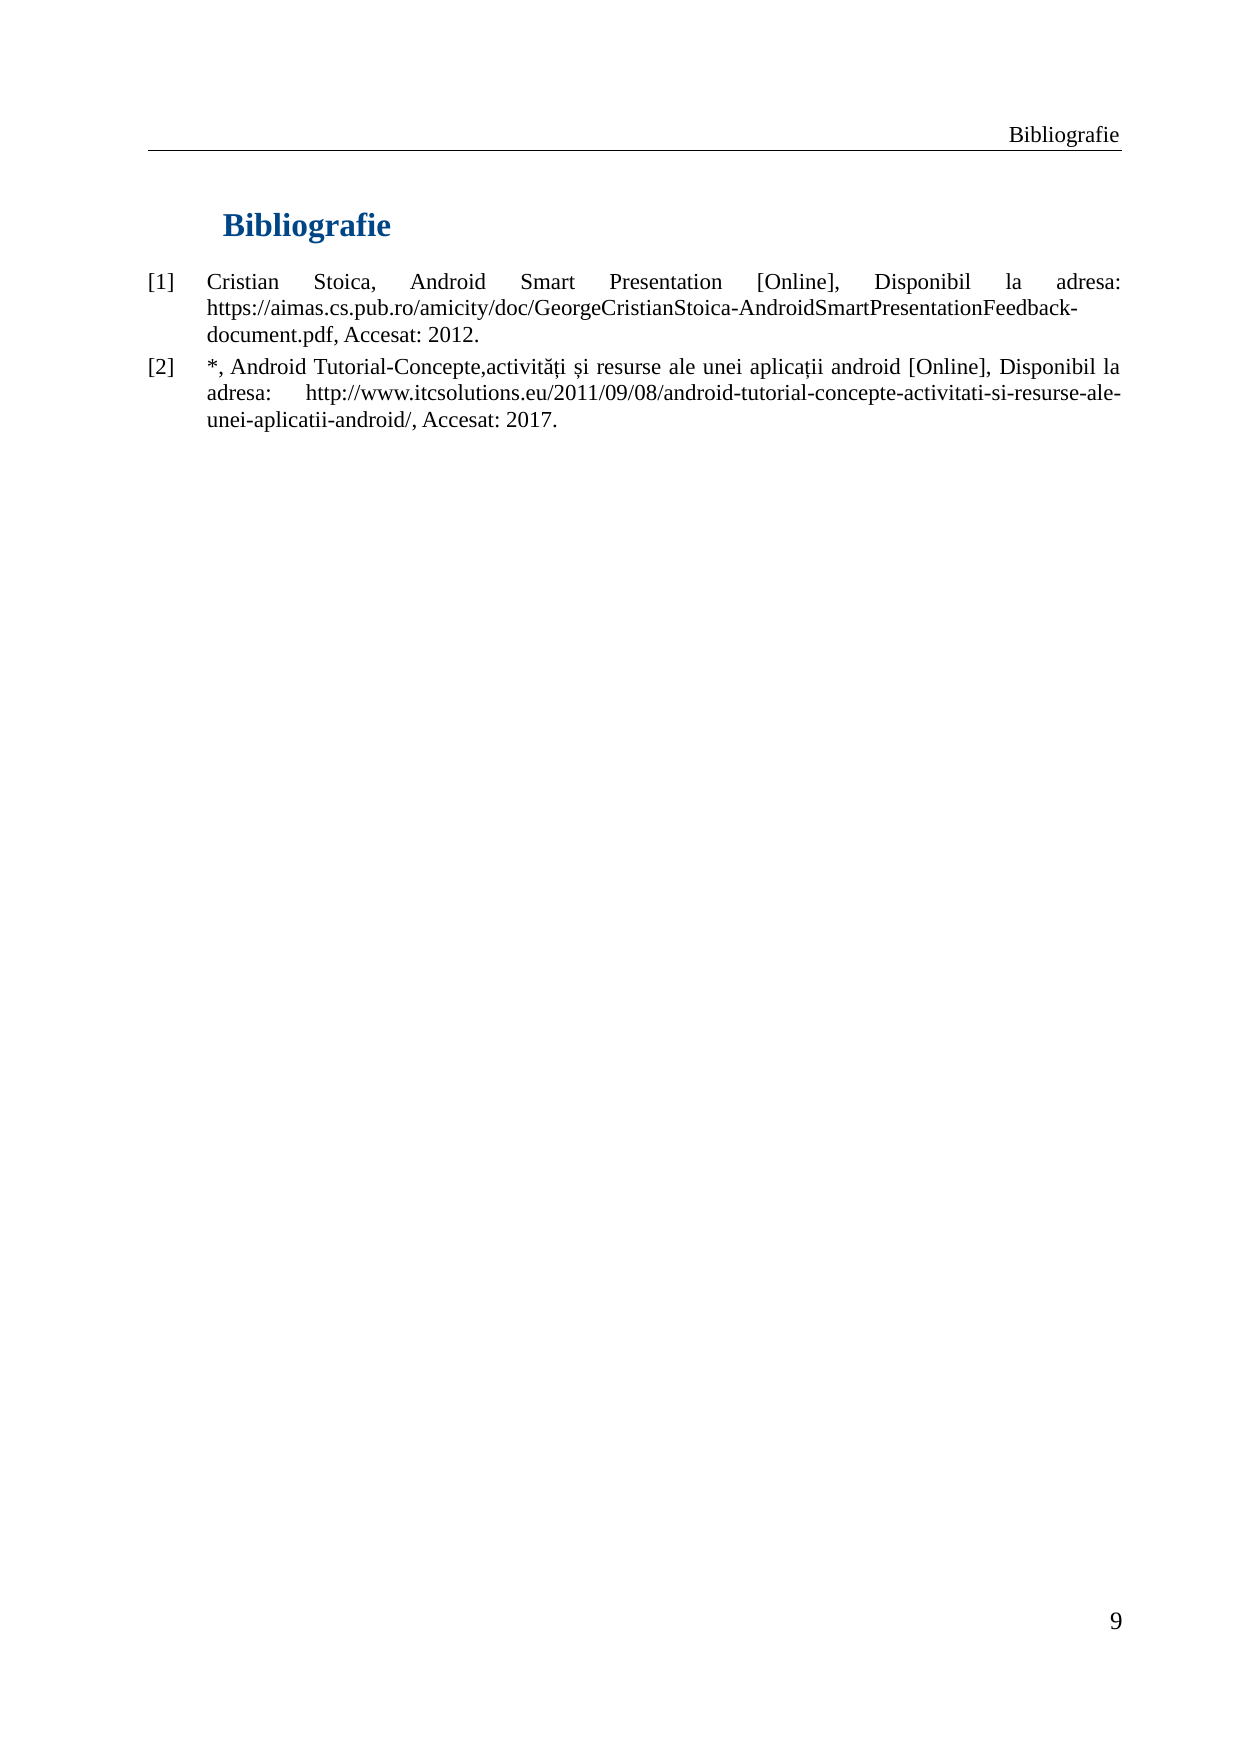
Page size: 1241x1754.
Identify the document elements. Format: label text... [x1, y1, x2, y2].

text [1] Cristian Stoica, Android Smart Presentation [Online], Disponibil la adresa: https://aimas.cs.pub.ro/amicity/doc/GeorgeCristianStoica-AndroidSmartPresentationFeedback-document.pdf, Accesat: 2012. [148, 268, 1122, 347]
subtitle Bibliografie [148, 205, 1122, 243]
text [2] *, Android Tutorial-Concepte,activități și resurse ale unei aplicații android [Online], Disponibil la adresa: http://www.itcsolutions.eu/2011/09/08/android-tutorial-concepte-activitati-si-resurse-ale-unei-aplicatii-android/, Accesat: 2017. [148, 353, 1122, 432]
